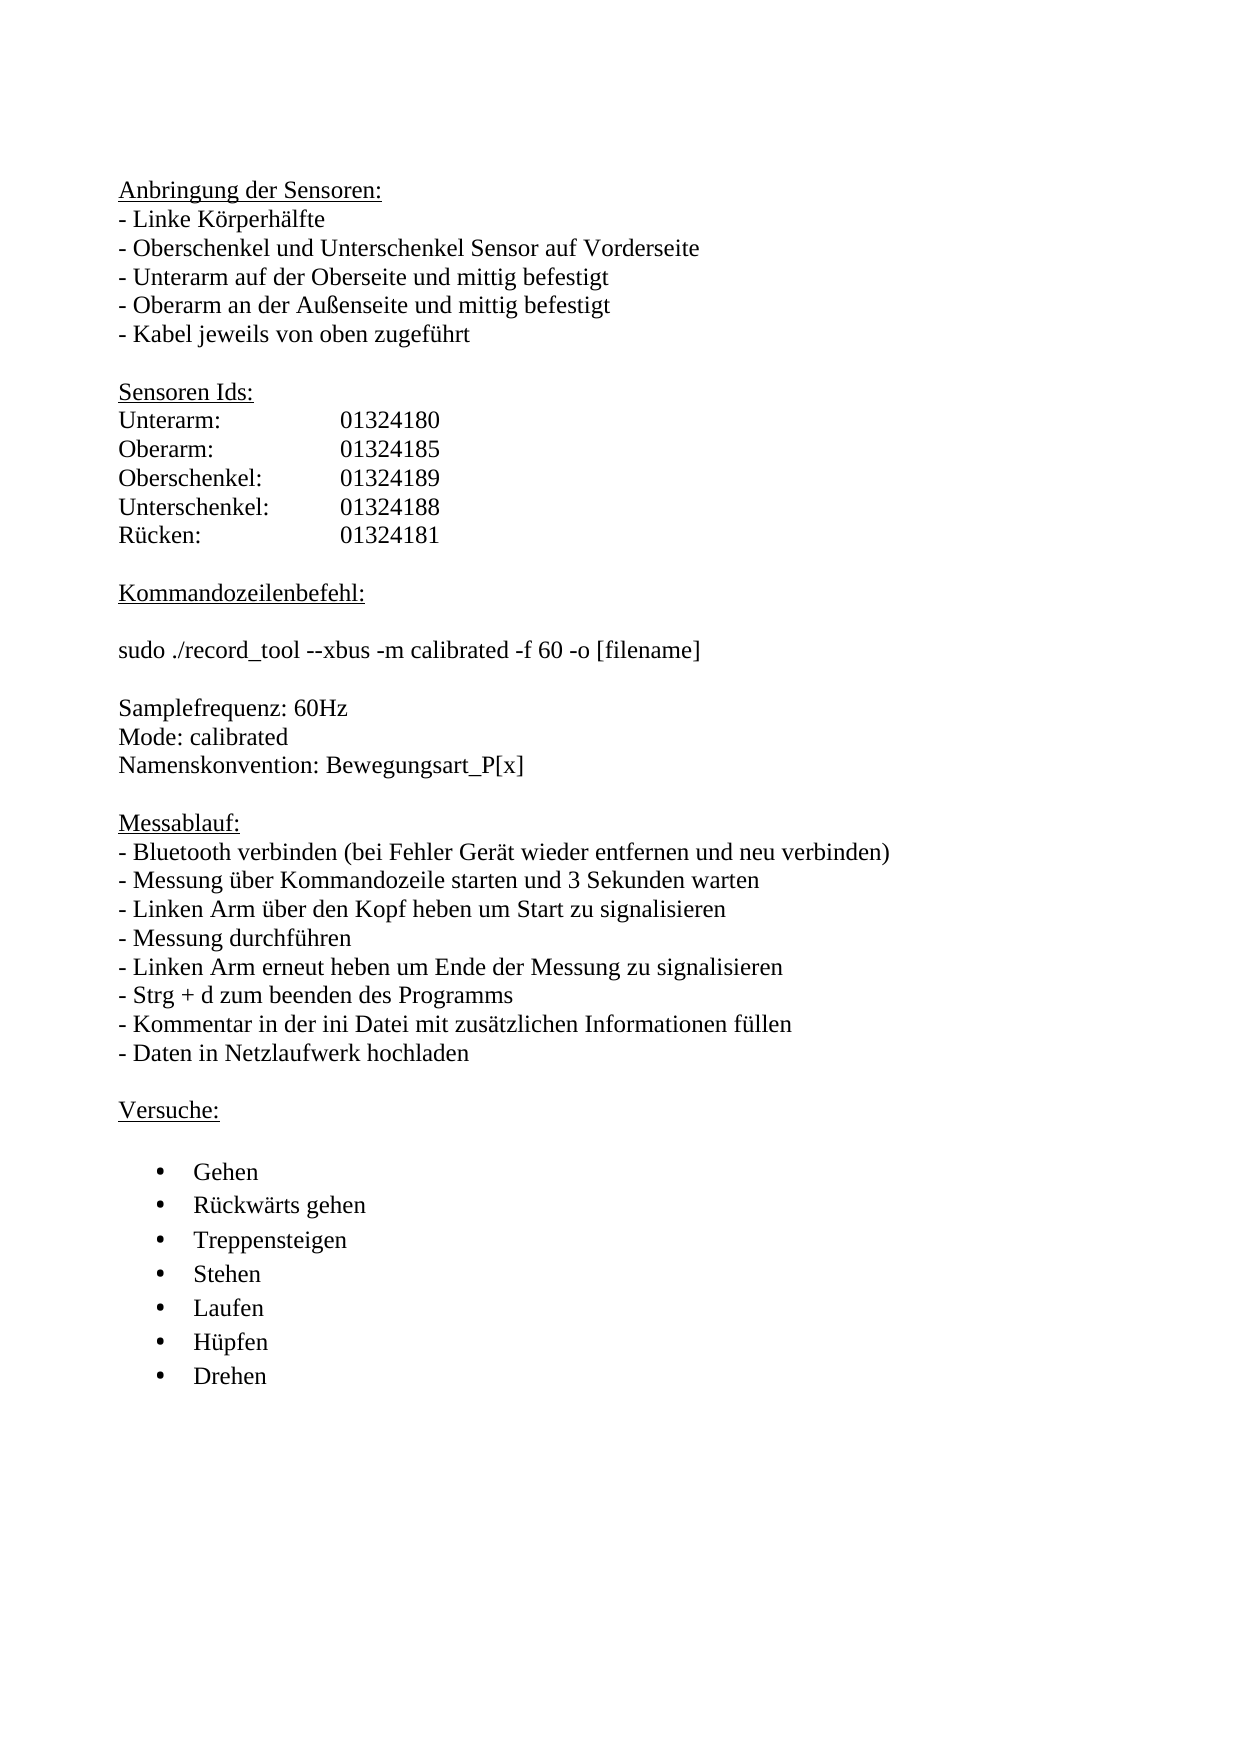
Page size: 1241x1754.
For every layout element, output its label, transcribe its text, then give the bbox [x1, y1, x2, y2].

text - Unterarm auf der Oberseite und mittig befestigt [118, 262, 1122, 291]
text - Linke Körperhälfte [118, 204, 1122, 233]
text - Messung durchführen [118, 923, 1122, 952]
text - Oberschenkel und Unterschenkel Sensor auf Vorderseite [118, 233, 1122, 262]
list Rückwärts gehen [156, 1187, 1122, 1221]
list Drehen [156, 1357, 1122, 1392]
text Rücken: 01324181 [118, 521, 1122, 549]
text sudo ./record_tool --xbus -m calibrated -f 60 -o [filename] [118, 636, 1122, 664]
text Unterschenkel: 01324188 [118, 492, 1122, 521]
text - Daten in Netzlaufwerk hochladen [118, 1038, 1122, 1067]
text - Bluetooth verbinden (bei Fehler Gerät wieder entfernen und neu verbinden) [118, 837, 1122, 866]
text Unterarm: 01324180 [118, 406, 1122, 434]
text Samplefrequenz: 60Hz [118, 693, 1122, 722]
text - Kabel jeweils von oben zugeführt [118, 319, 1122, 348]
text Oberarm: 01324185 [118, 434, 1122, 463]
text Namenskonvention: Bewegungsart_P[x] [118, 751, 1122, 779]
list Gehen [156, 1153, 1122, 1187]
text Messablauf: [118, 808, 1122, 837]
text Mode: calibrated [118, 722, 1122, 751]
text - Linken Arm erneut heben um Ende der Messung zu signalisieren [118, 952, 1122, 981]
list Laufen [156, 1289, 1122, 1323]
text - Strg + d zum beenden des Programms [118, 981, 1122, 1009]
list Treppensteigen [156, 1221, 1122, 1255]
text Sensoren Ids: [118, 377, 1122, 406]
text Versuche: [118, 1096, 1122, 1124]
text - Messung über Kommandozeile starten und 3 Sekunden warten [118, 866, 1122, 894]
text Kommandozeilenbefehl: [118, 578, 1122, 607]
text Anbringung der Sensoren: [118, 176, 1122, 204]
text Oberschenkel: 01324189 [118, 463, 1122, 492]
text - Linken Arm über den Kopf heben um Start zu signalisieren [118, 894, 1122, 923]
list Stehen [156, 1255, 1122, 1289]
text - Oberarm an der Außenseite und mittig befestigt [118, 291, 1122, 319]
list Hüpfen [156, 1323, 1122, 1357]
text - Kommentar in der ini Datei mit zusätzlichen Informationen füllen [118, 1009, 1122, 1038]
